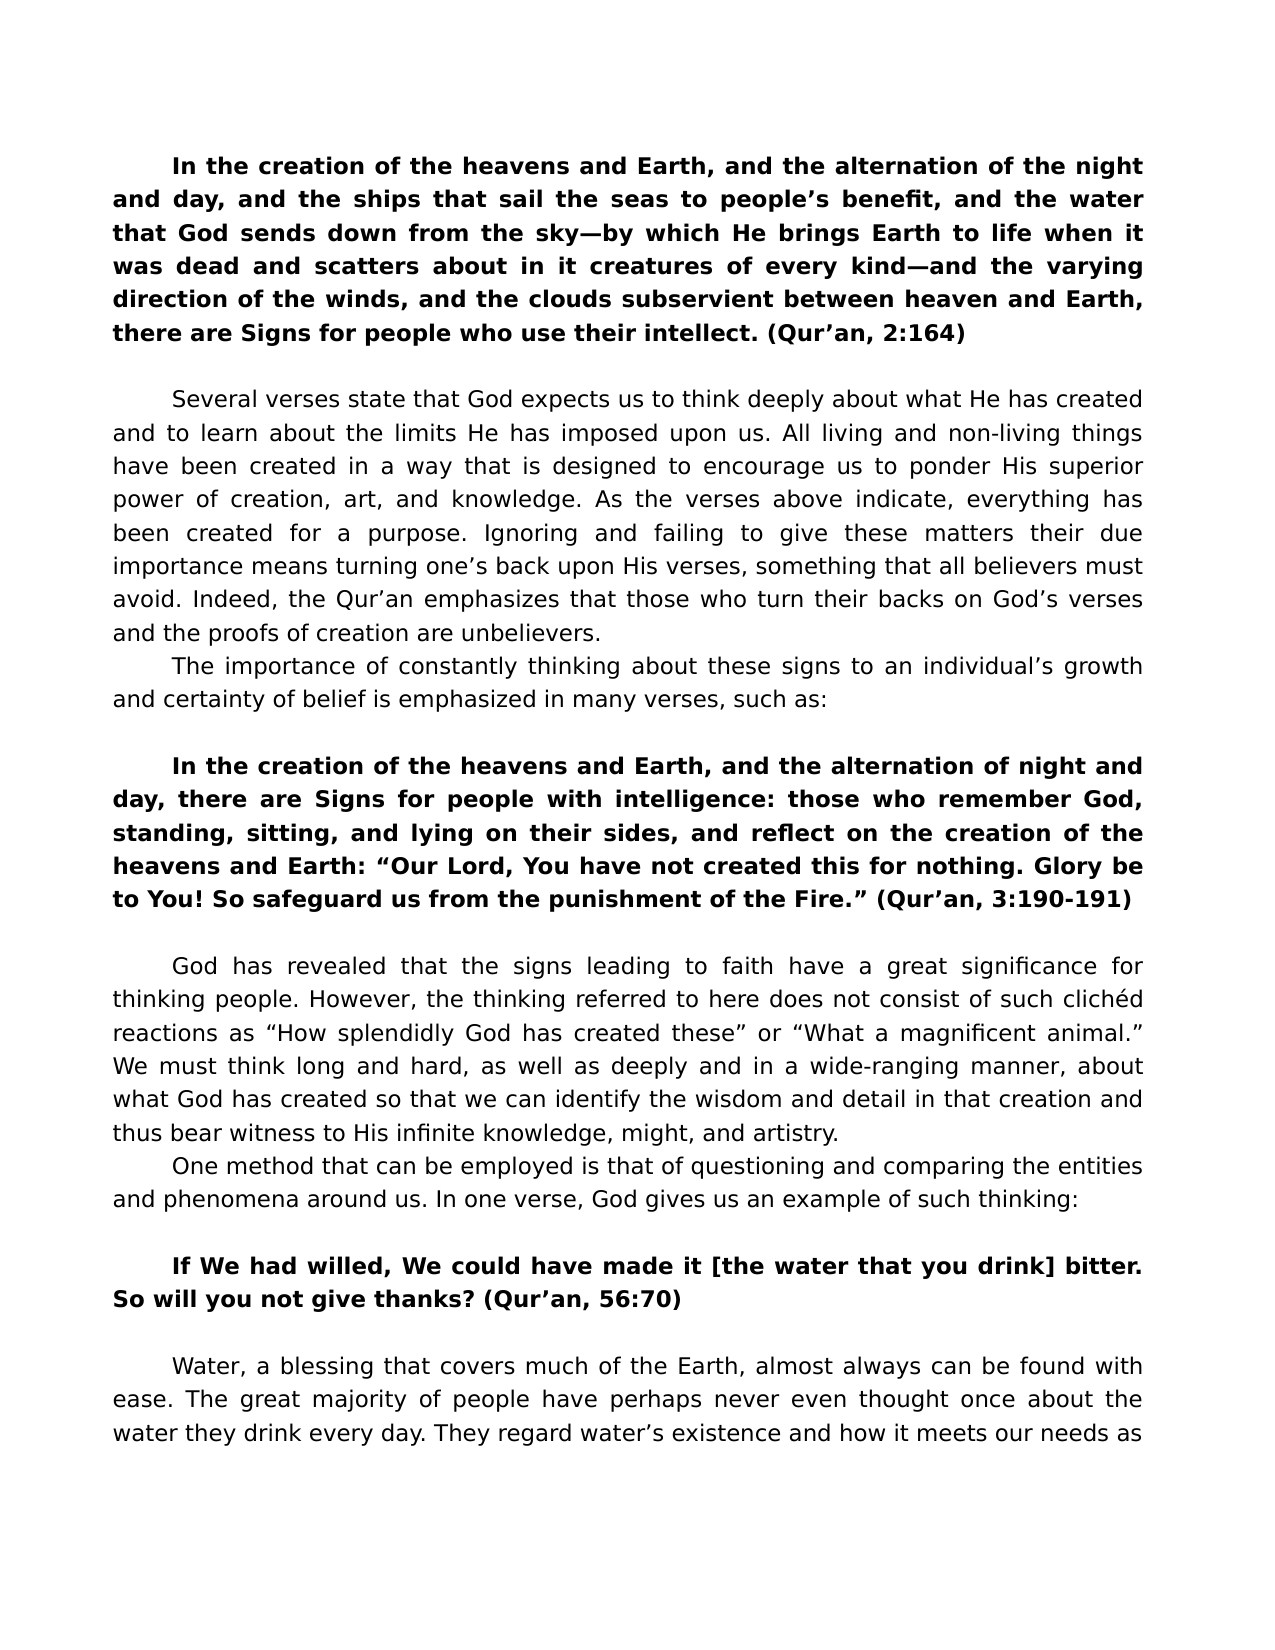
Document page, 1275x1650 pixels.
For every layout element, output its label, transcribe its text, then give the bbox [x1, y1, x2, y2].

text In the creation of the heavens and Earth, and the alternation of night and day, there are Signs for people with intelligence: those who remember God, standing, sitting, and lying on their sides, and reflect on the creation of the heavens and Earth: “Our Lord, You have not created this for nothing. Glory be to You! So safeguard us from the punishment of the Fire.” (Qur’an, 3:190-191) [112, 748, 1145, 914]
text Several verses state that God expects us to think deeply about what He has created and to learn about the limits He has imposed upon us. All living and non-living things have been created in a way that is designed to encourage us to ponder His superior power of creation, art, and knowledge. As the verses above indicate, everything has been created for a purpose. Ignoring and failing to give these matters their due importance means turning one’s back upon His verses, something that all believers must avoid. Indeed, the Qur’an emphasizes that those who turn their backs on God’s verses and the proofs of creation are unbelievers. [112, 381, 1145, 648]
text In the creation of the heavens and Earth, and the alternation of the night and day, and the ships that sail the seas to people’s benefit, and the water that God sends down from the sky—by which He brings Earth to life when it was dead and scatters about in it creatures of every kind—and the varying direction of the winds, and the clouds subservient between heaven and Earth, there are Signs for people who use their intellect. (Qur’an, 2:164) [112, 148, 1145, 348]
text God has revealed that the signs leading to faith have a great significance for thinking people. However, the thinking referred to here does not consist of such clichéd reactions as “How splendidly God has created these” or “What a magnificent animal.” We must think long and hard, as well as deeply and in a wide-ranging manner, about what God has created so that we can identify the wisdom and detail in that creation and thus bear witness to His infinite knowledge, might, and artistry. [112, 948, 1145, 1148]
text If We had willed, We could have made it [the water that you drink] bitter. So will you not give thanks? (Qur’an, 56:70) [112, 1248, 1145, 1314]
text One method that can be employed is that of questioning and comparing the entities and phenomena around us. In one verse, God gives us an example of such thinking: [112, 1148, 1145, 1214]
text The importance of constantly thinking about these signs to an individual’s growth and certainty of belief is emphasized in many verses, such as: [112, 648, 1145, 714]
text Water, a blessing that covers much of the Earth, almost always can be found with ease. The great majority of people have perhaps never even thought once about the water they drink every day. They regard water’s existence and how it meets our needs as [112, 1348, 1145, 1448]
